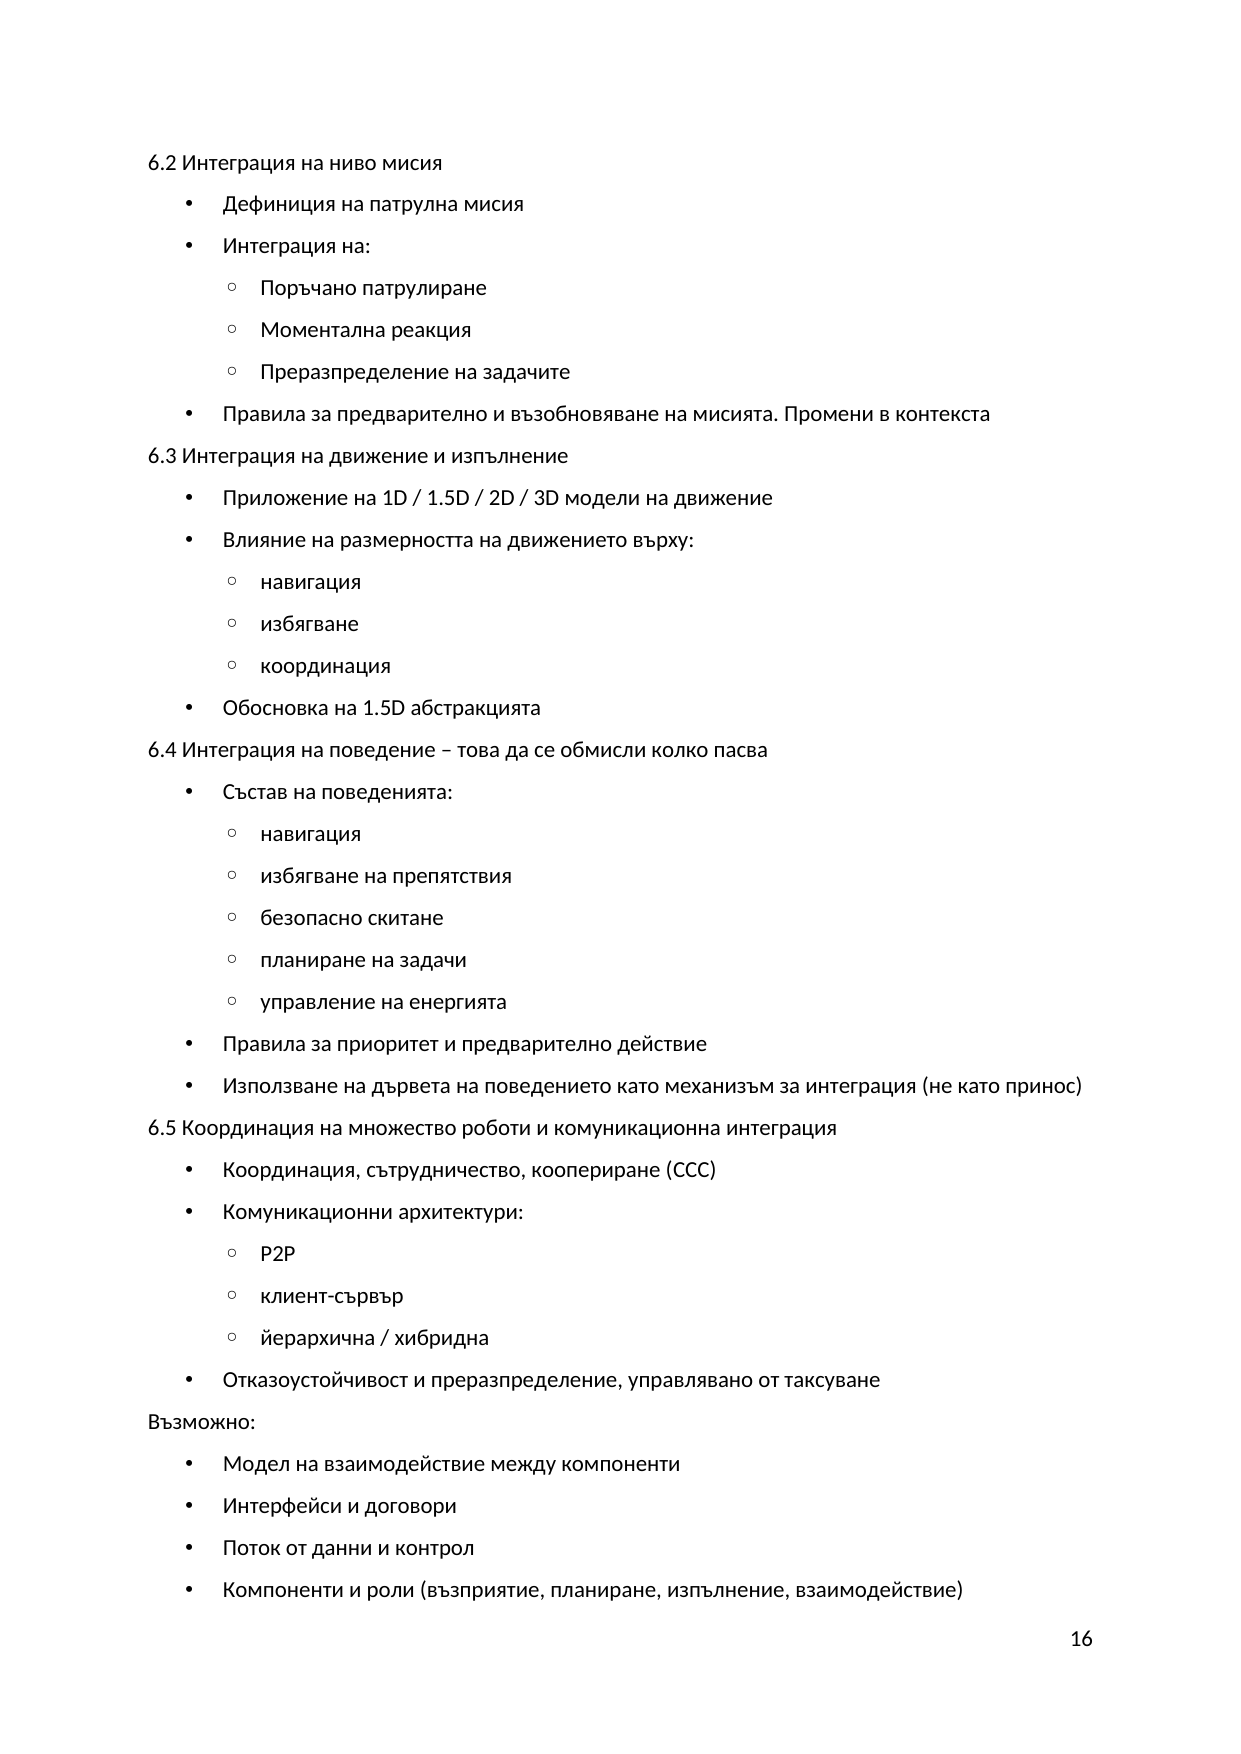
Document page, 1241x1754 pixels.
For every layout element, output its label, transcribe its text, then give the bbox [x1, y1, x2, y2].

text Възможно: [148, 1407, 1093, 1435]
list избягване на препятствия [223, 861, 1093, 889]
list безопасно скитане [223, 903, 1093, 931]
list Модел на взаимодействие между компоненти [185, 1449, 1093, 1477]
list Поръчано патрулиране [223, 273, 1093, 302]
list Правила за приоритет и предварително действие [185, 1029, 1093, 1057]
text 6.2 Интеграция на ниво мисия [148, 148, 1093, 176]
list Интерфейси и договори [185, 1491, 1093, 1519]
list Състав на поведенията: [185, 777, 1093, 805]
list P2P [223, 1239, 1093, 1267]
list координация [223, 651, 1093, 679]
list Преразпределение на задачите [223, 357, 1093, 386]
list навигация [223, 567, 1093, 595]
list управление на енергията [223, 987, 1093, 1015]
list йерархична / хибридна [223, 1323, 1093, 1351]
list Обосновка на 1.5D абстракцията [185, 693, 1093, 721]
list клиент-сървър [223, 1281, 1093, 1309]
list Отказоустойчивост и преразпределение, управлявано от таксуване [185, 1365, 1093, 1393]
list Моментална реакция [223, 316, 1093, 343]
list Правила за предварително и възобновяване на мисията. Промени в контекста [185, 399, 1093, 427]
text 6.3 Интеграция на движение и изпълнение [148, 441, 1093, 469]
list Координация, сътрудничество, коопериране (CCC) [185, 1155, 1093, 1183]
list Приложение на 1D / 1.5D / 2D / 3D модели на движение [185, 483, 1093, 511]
list навигация [223, 819, 1093, 847]
list Влияние на размерността на движението върху: [185, 525, 1093, 553]
list планиране на задачи [223, 945, 1093, 973]
list Интеграция на: [185, 232, 1093, 259]
list Използване на дървета на поведението като механизъм за интеграция (не като принос) [185, 1071, 1093, 1099]
list Поток от данни и контрол [185, 1533, 1093, 1561]
list Комуникационни архитектури: [185, 1197, 1093, 1225]
text 6.4 Интеграция на поведение – това да се обмисли колко пасва [148, 735, 1093, 763]
text 6.5 Координация на множество роботи и комуникационна интеграция [148, 1113, 1093, 1141]
list Дефиниция на патрулна мисия [185, 189, 1093, 218]
list Компоненти и роли (възприятие, планиране, изпълнение, взаимодействие) [185, 1575, 1093, 1603]
list избягване [223, 609, 1093, 637]
